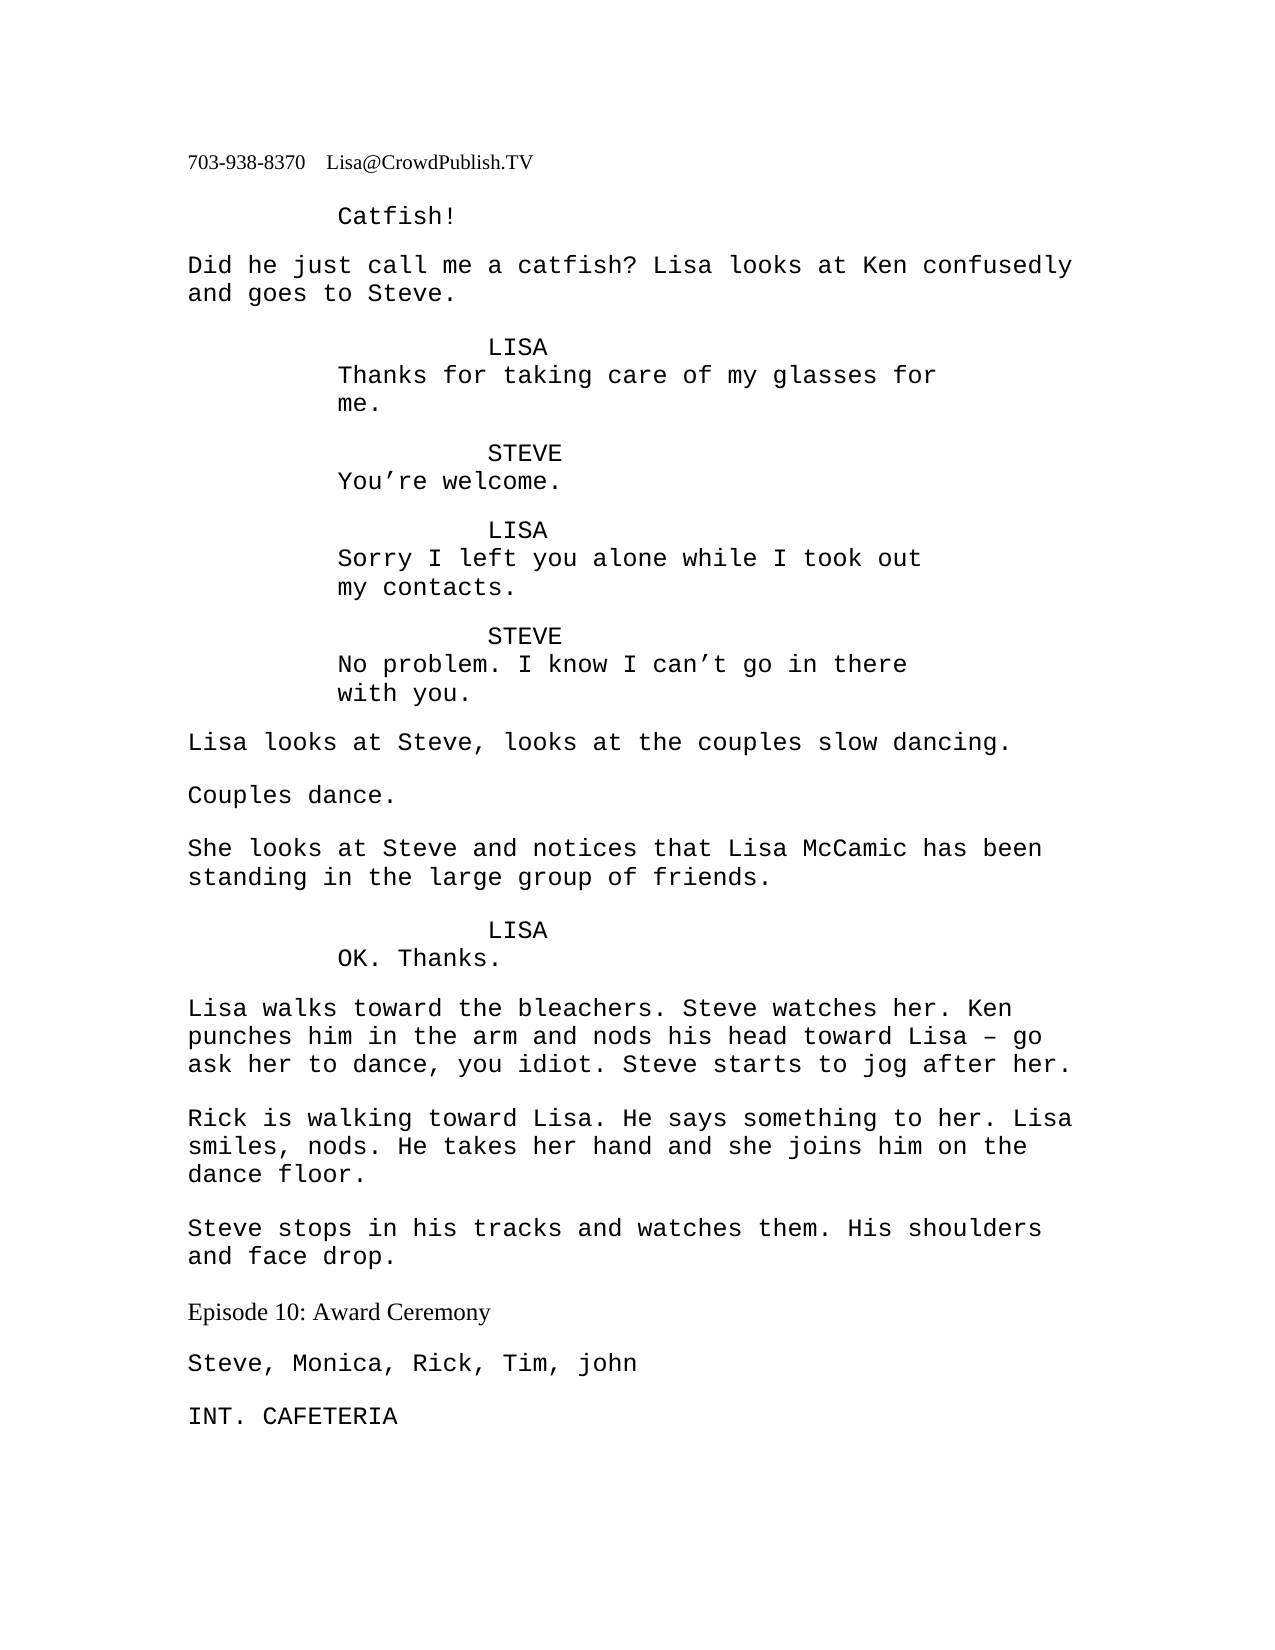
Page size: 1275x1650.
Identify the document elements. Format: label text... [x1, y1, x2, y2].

text You’re welcome. [337, 468, 937, 497]
text Rick is walking toward Lisa. He says something to her. Lisa smiles, nods. He takes her hand and she joins him on the dance floor. [187, 1105, 1087, 1190]
text Sorry I left you alone while I took out my contacts. [337, 546, 937, 603]
text Did he just call me a catfish? Lisa looks at Ken confusedly and goes to Steve. [187, 253, 1087, 309]
text OK. Thanks. [337, 946, 937, 974]
subtitle Episode 10: Award Ceremony [187, 1297, 1087, 1326]
text Thanks for taking care of my glasses for me. [337, 363, 937, 419]
text LISA [187, 334, 1087, 363]
text She looks at Steve and notices that Lisa McCamic has been standing in the large group of friends. [187, 836, 1087, 893]
text Steve stops in his tracks and watches them. His shoulders and face drop. [187, 1215, 1087, 1272]
text LISA [187, 518, 1087, 546]
text STEVE [187, 623, 1087, 652]
subtitle Steve, Monica, Rick, Tim, john [187, 1351, 1087, 1379]
text Catfish! [337, 203, 937, 232]
text Lisa looks at Steve, looks at the couples slow dancing. [187, 729, 1087, 758]
text LISA [187, 918, 1087, 946]
text Couples dance. [187, 783, 1087, 811]
subtitle INT. CAFETERIA [187, 1404, 1087, 1432]
text STEVE [187, 440, 1087, 468]
text Lisa walks toward the bleachers. Steve watches her. Ken punches him in the arm and nods his head toward Lisa – go ask her to dance, you idiot. Steve starts to jog after her. [187, 995, 1087, 1080]
text No problem. I know I can’t go in there with you. [337, 652, 937, 708]
